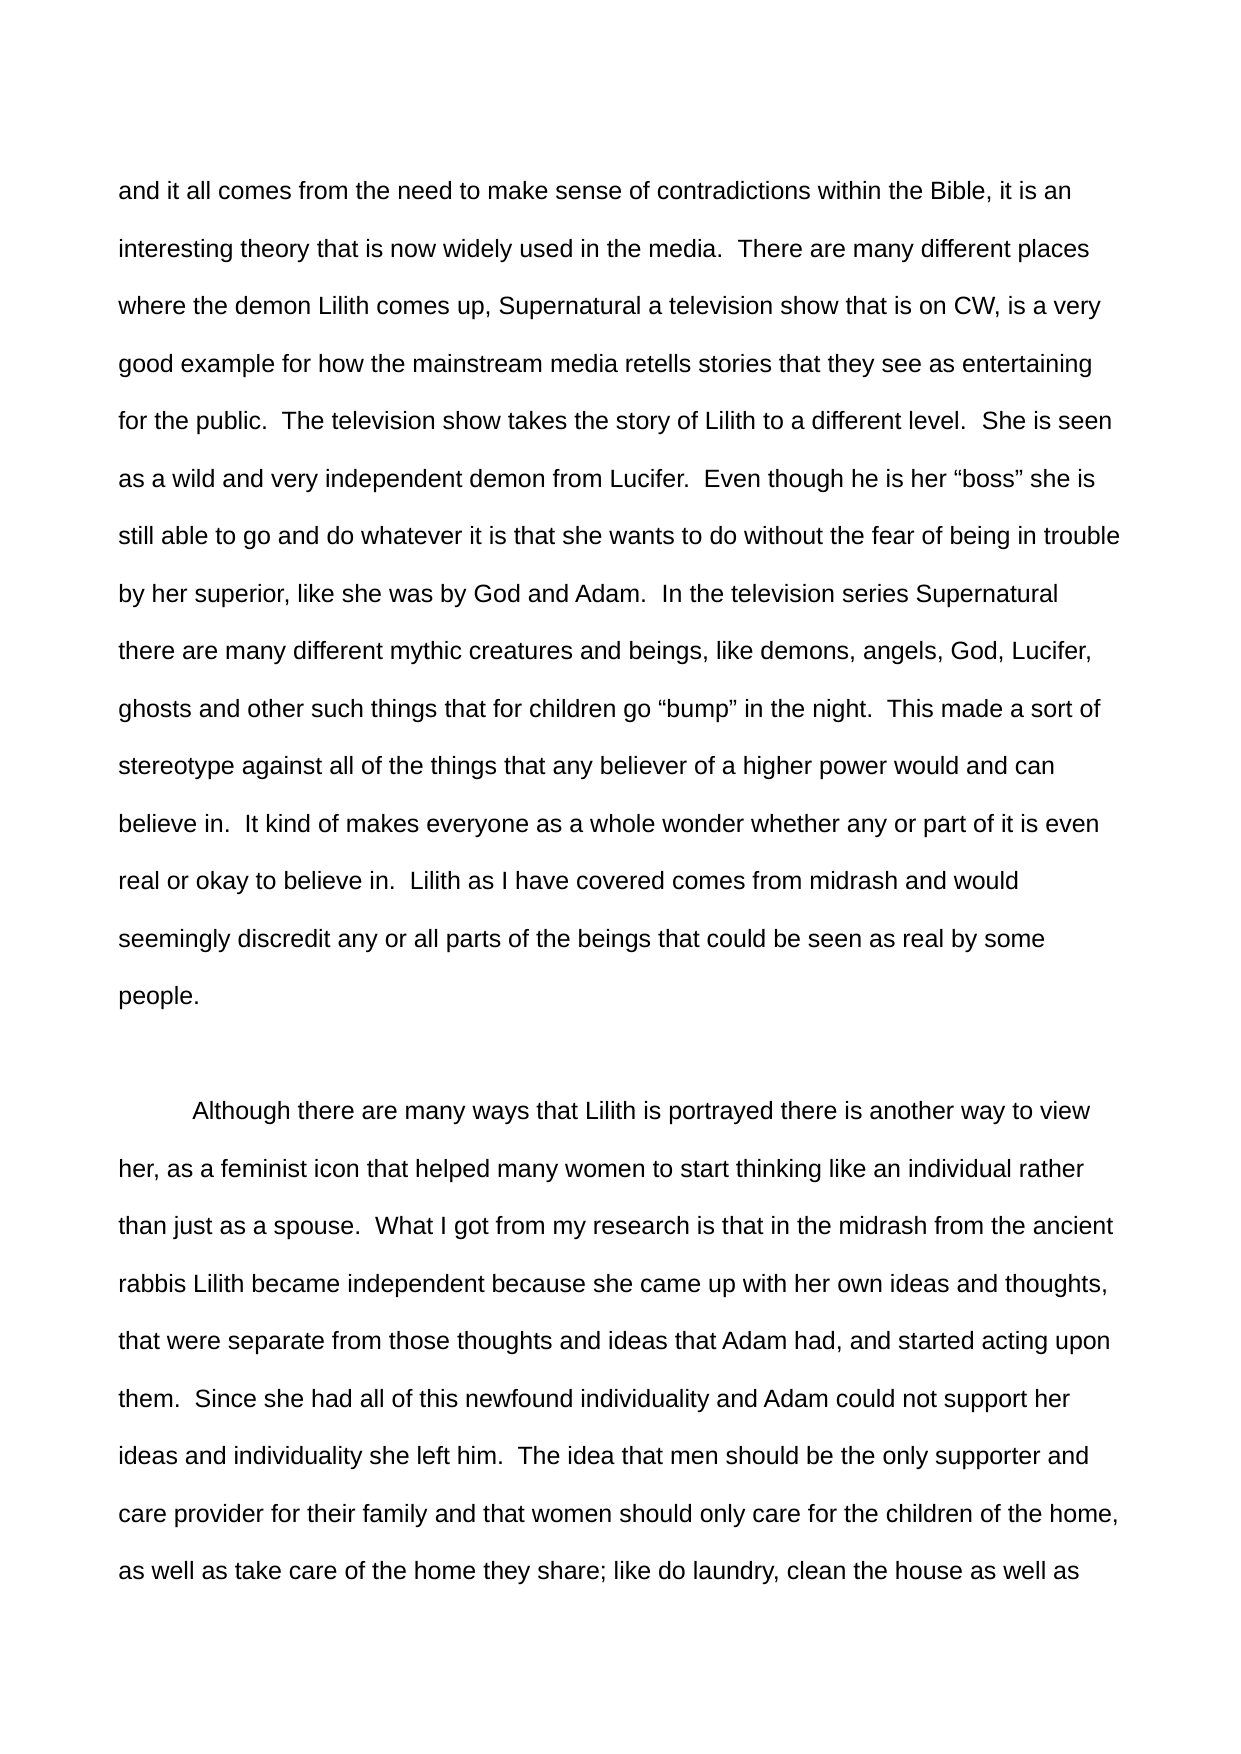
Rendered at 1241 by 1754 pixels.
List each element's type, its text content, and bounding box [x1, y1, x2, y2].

text and it all comes from the need to make sense of contradictions within the Bible, it is an interesting theory that is now widely used in the media. There are many different places where the demon Lilith comes up, Supernatural a television show that is on CW, is a very good example for how the mainstream media retells stories that they see as entertaining for the public. The television show takes the story of Lilith to a different level. She is seen as a wild and very independent demon from Lucifer. Even though he is her “boss” she is still able to go and do whatever it is that she wants to do without the fear of being in trouble by her superior, like she was by God and Adam. In the television series Supernatural there are many different mythic creatures and beings, like demons, angels, God, Lucifer, ghosts and other such things that for children go “bump” in the night. This made a sort of stereotype against all of the things that any believer of a higher power would and can believe in. It kind of makes everyone as a whole wonder whether any or part of it is even real or okay to believe in. Lilith as I have covered comes from midrash and would seemingly discredit any or all parts of the beings that could be seen as real by some people. [118, 176, 1122, 1010]
text Although there are many ways that Lilith is portrayed there is another way to view her, as a feminist icon that helped many women to start thinking like an individual rather than just as a spouse. What I got from my research is that in the midrash from the ancient rabbis Lilith became independent because she came up with her own ideas and thoughts, that were separate from those thoughts and ideas that Adam had, and started acting upon them. Since she had all of this newfound individuality and Adam could not support her ideas and individuality she left him. The idea that men should be the only supporter and care provider for their family and that women should only care for the children of the home, as well as take care of the home they share; like do laundry, clean the house as well as [118, 1096, 1122, 1585]
